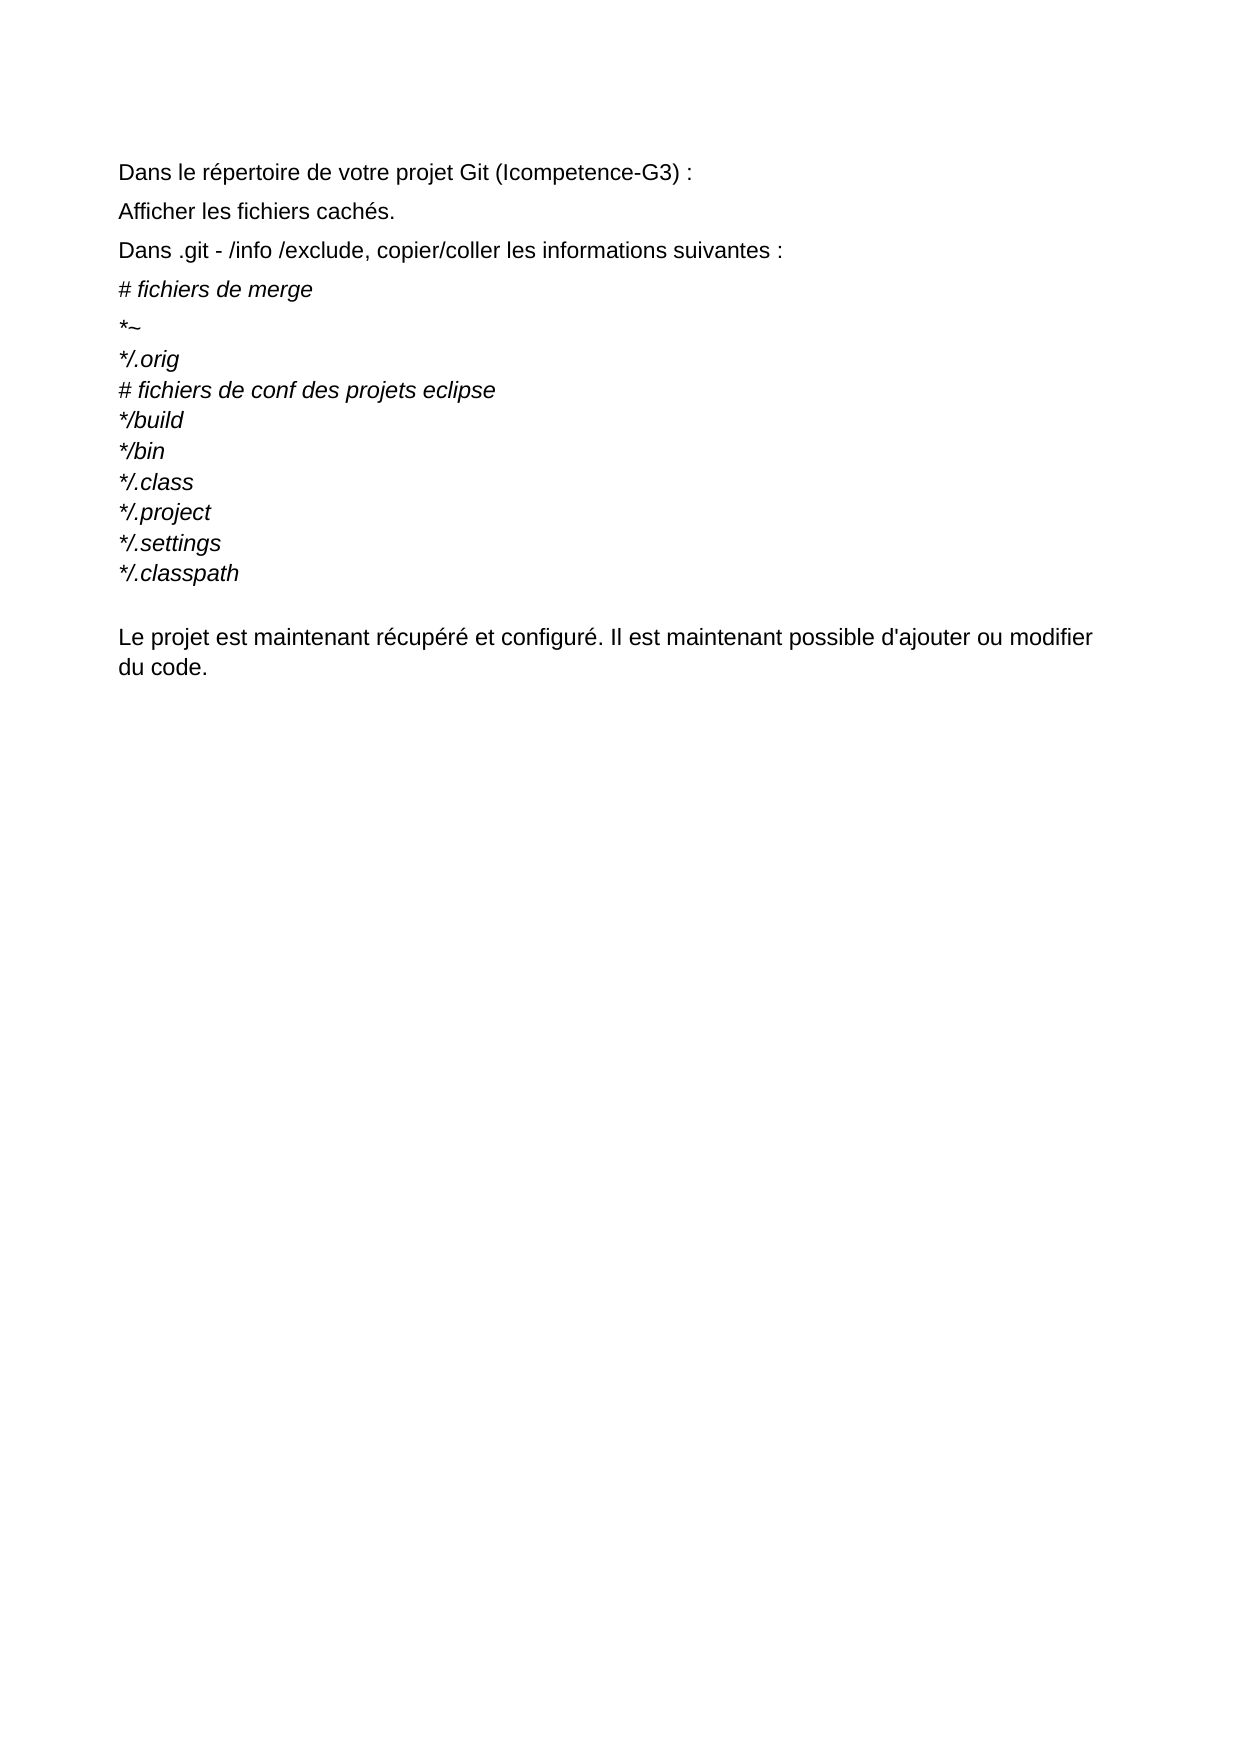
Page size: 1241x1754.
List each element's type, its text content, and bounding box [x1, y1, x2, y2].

text */.class [118, 468, 1122, 495]
text # fichiers de conf des projets eclipse [118, 376, 1122, 403]
text Le projet est maintenant récupéré et configuré. Il est maintenant possible d'ajouter ou modifier du code. [118, 623, 1122, 681]
text */bin [118, 437, 1122, 464]
text */.settings [118, 529, 1122, 556]
text */.orig [118, 345, 1122, 372]
text # fichiers de merge [118, 276, 1122, 302]
text */.project [118, 498, 1122, 525]
text Afficher les fichiers cachés. [118, 198, 1122, 224]
text Dans .git - /info /exclude, copier/coller les informations suivantes : [118, 237, 1122, 263]
text */build [118, 407, 1122, 433]
text *~ [118, 315, 1122, 342]
text */.classpath [118, 560, 1122, 587]
text Dans le répertoire de votre projet Git (Icompetence-G3) : [118, 159, 1122, 186]
